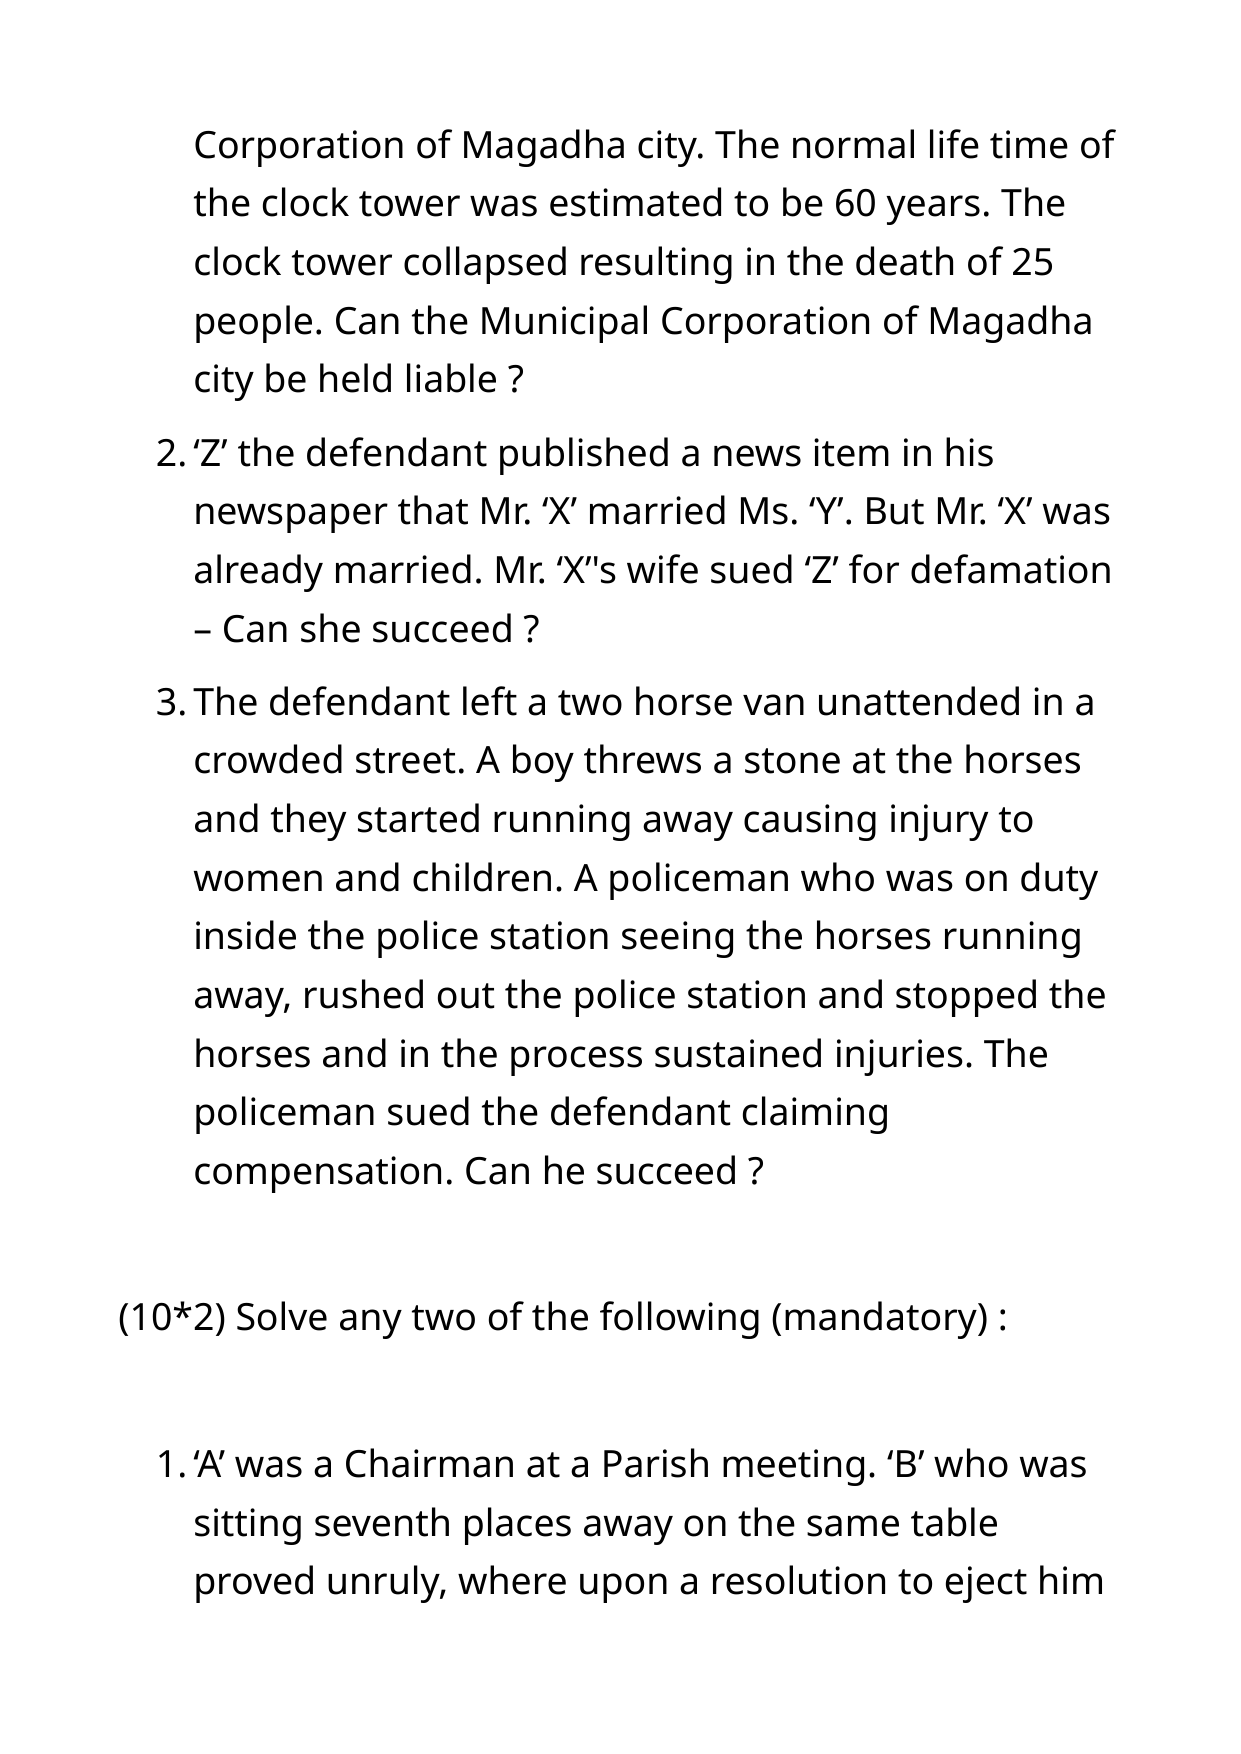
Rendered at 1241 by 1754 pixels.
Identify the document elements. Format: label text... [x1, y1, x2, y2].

text (10*2) Solve any two of the following (mandatory) : [118, 1291, 1122, 1342]
list The defendant left a two horse van unattended in a crowded street. A boy threws a stone at the horses and they started running away causing injury to women and children. A policeman who was on duty inside the police station seeing the horses running away, rushed out the police station and stopped the horses and in the process sustained injuries. The policeman sued the defendant claiming compensation. Can he succeed ? [156, 675, 1122, 1195]
list ‘Z’ the defendant published a news item in his newspaper that Mr. ‘X’ married Ms. ‘Y’. But Mr. ‘X’ was already married. Mr. ‘X’'s wife sued ‘Z’ for defamation – Can she succeed ? [156, 426, 1122, 653]
list Corporation of Magadha city. The normal life time of the clock tower was estimated to be 60 years. The clock tower collapsed resulting in the death of 25 people. Can the Municipal Corporation of Magadha city be held liable ? [156, 118, 1122, 404]
list ‘A’ was a Chairman at a Parish meeting. ‘B’ who was sitting seventh places away on the same table proved unruly, where upon a resolution to eject him [156, 1437, 1122, 1606]
